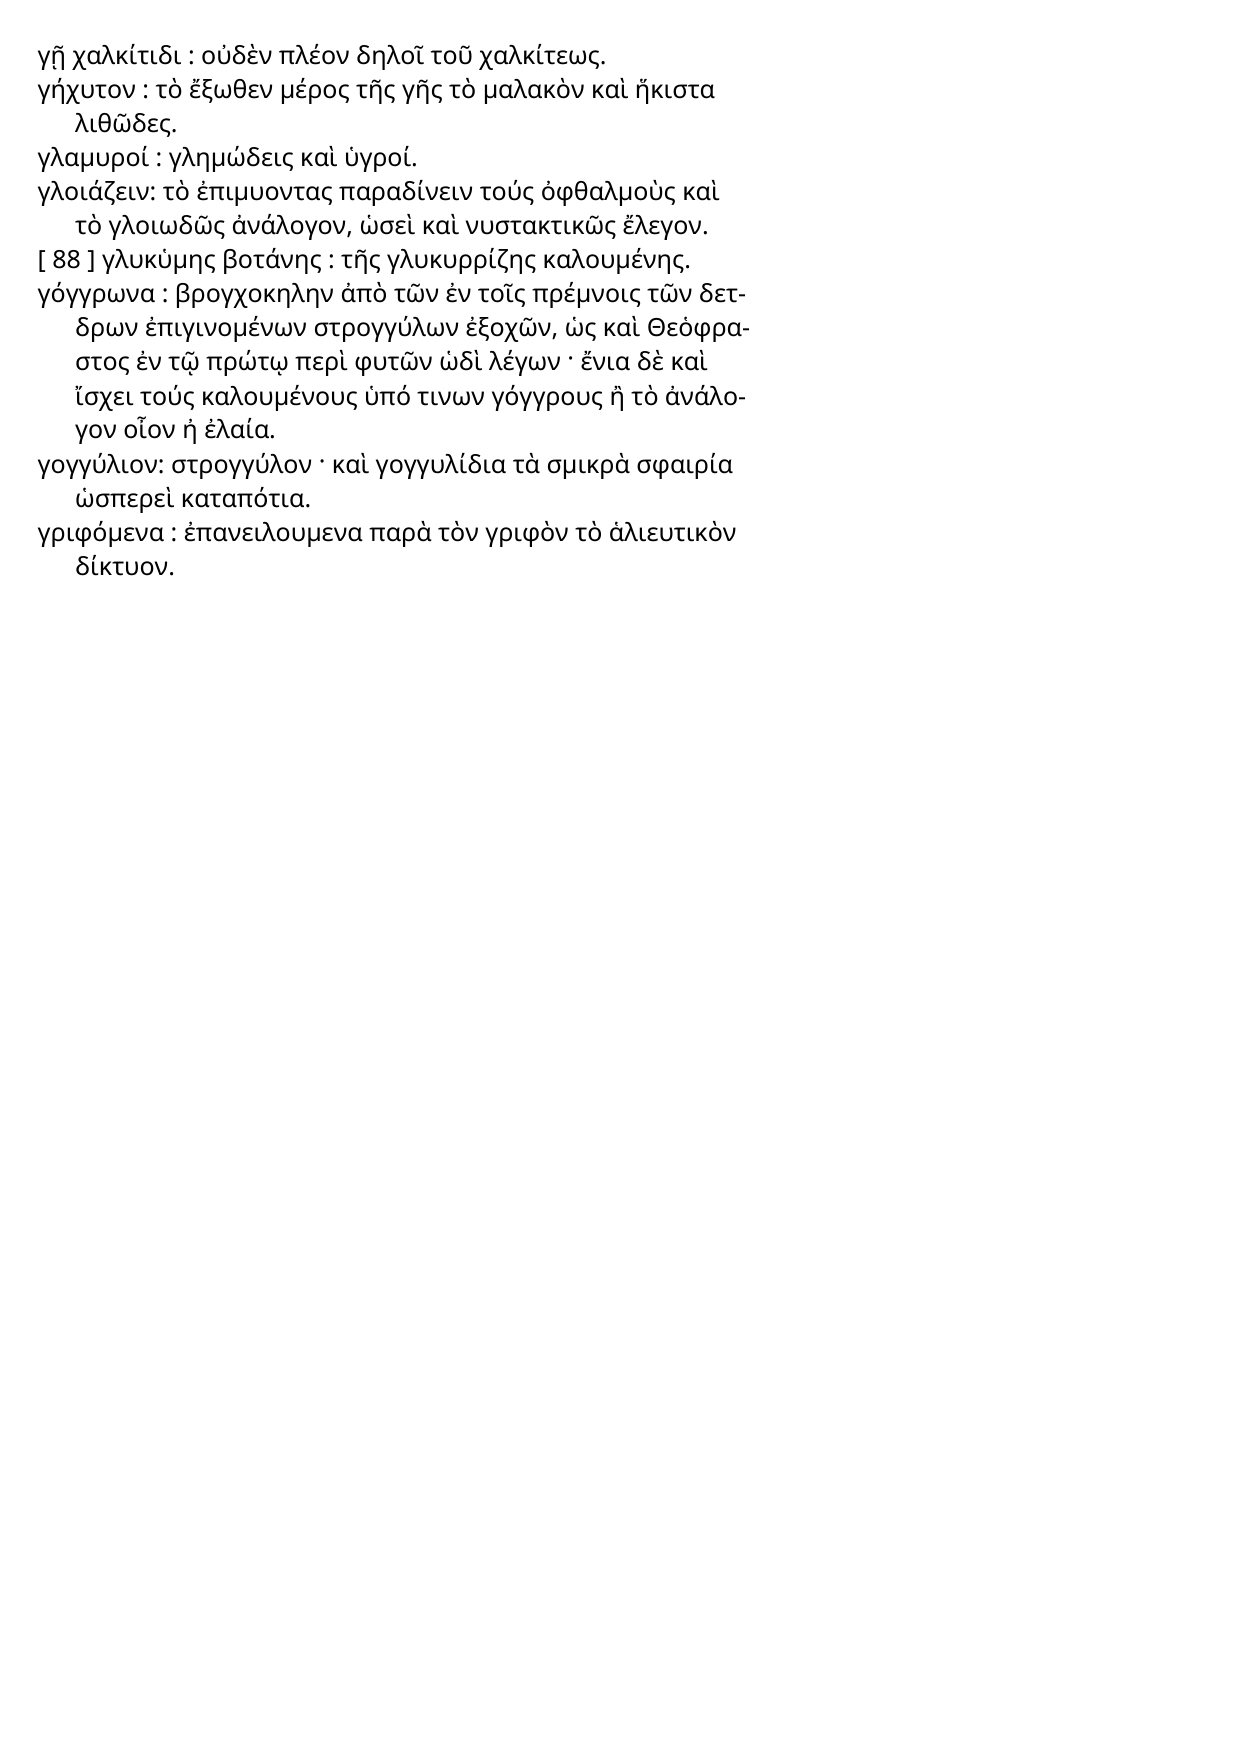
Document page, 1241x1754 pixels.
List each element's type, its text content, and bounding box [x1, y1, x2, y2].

text γλοιάζειν: τὸ ἐπιμυοντας παραδίνειν τούς ὀφθαλμοὺς καὶ τὸ γλοιωδῶς ἀνάλογον, ὡσεὶ καὶ νυστακτικῶς ἔλεγον. [37, 174, 1203, 242]
text γριφόμενα : ἐπανειλουμενα παρὰ τὸν γριφὸν τὸ ἁλιευτικὸν δίκτυον. [37, 514, 1203, 582]
text γλαμυροί : γλημώδεις καὶ ὑγροί. [37, 140, 1203, 174]
text γογγύλιον: στρογγύλον · καὶ γογγυλίδια τὰ σμικρὰ σφαιρία ὡσπερεὶ καταπότια. [37, 446, 1203, 514]
text γήχυτον : τὸ ἔξωθεν μέρος τῆς γῆς τὸ μαλακὸν καὶ ἥκιστα λιθῶδες. [37, 72, 1203, 140]
text γόγγρωνα : βρογχοκηλην ἀπὸ τῶν ἐν τοῖς πρέμνοις τῶν δετ- δρων ἐπιγινομένων στρογγύλων ἐξοχῶν, ὡς καὶ Θεὁφρα- στος ἐν τῷ πρώτῳ περὶ φυτῶν ὡδὶ λέγων · ἔνια δὲ καὶ ἴσχει τούς καλουμένους ὑπό τινων γόγγρους ἢ τὸ ἀνάλο- γον οἶον ἠ ἐλαία. [37, 276, 1203, 446]
text [ 88 ] γλυκὑμης βοτάνης : τῆς γλυκυρρίζης καλουμένης. [37, 242, 1203, 276]
text γῇ χαλκίτιδι : οὐδὲν πλέον δηλοῖ τοῦ χαλκίτεως. [37, 37, 1203, 72]
